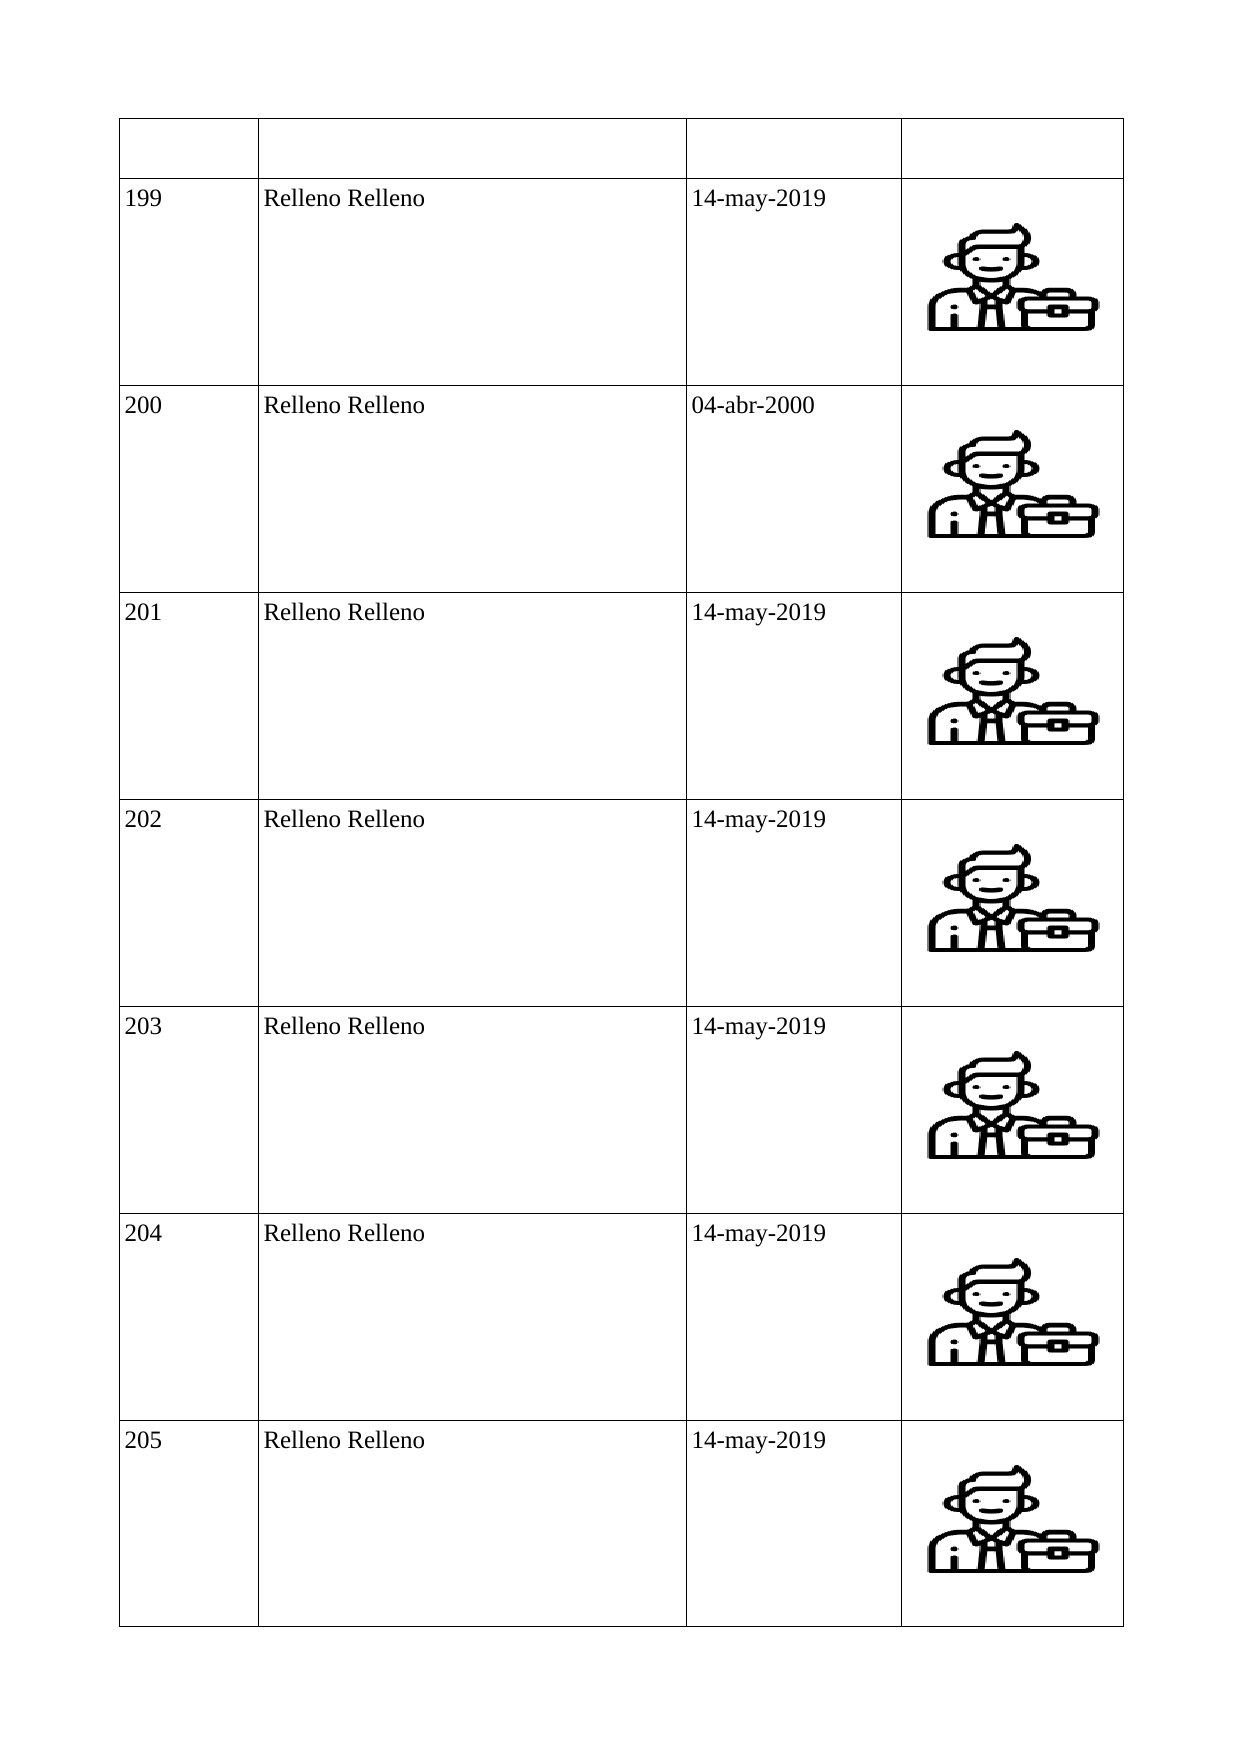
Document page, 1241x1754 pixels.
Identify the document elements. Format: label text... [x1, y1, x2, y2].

table_cell 200 [120, 386, 258, 592]
table_cell a [902, 119, 1123, 178]
table_cell 04-abr-2000 [687, 386, 901, 592]
table_cell [14, 118, 119, 178]
table_cell 199 [120, 179, 258, 384]
picture [919, 1465, 1109, 1573]
table_cell a [902, 1007, 1123, 1212]
table_cell a [902, 1421, 1123, 1626]
table_cell 14-may-2019 [687, 800, 901, 1006]
table_cell 204 [120, 1214, 258, 1419]
table_cell 205 [120, 1421, 258, 1626]
table_cell a [902, 638, 1123, 798]
table_cell 14-may-2019 [687, 1214, 901, 1419]
table_cell Relleno Relleno [259, 179, 686, 384]
table_cell Relleno Relleno [259, 386, 686, 592]
picture [919, 430, 1109, 538]
table_cell a [902, 386, 1123, 592]
picture [919, 1051, 1109, 1159]
table_cell 14-may-2019 [687, 1007, 901, 1212]
table_cell 14-may-2019 [687, 179, 901, 384]
table_cell [14, 385, 119, 592]
table_cell Relleno Relleno [259, 800, 686, 1006]
picture [919, 1258, 1109, 1366]
table_cell 14-may-2019 [687, 593, 901, 798]
table_cell [687, 119, 901, 178]
table_cell [14, 1420, 119, 1626]
table_cell [14, 592, 119, 798]
table_cell [120, 119, 258, 178]
table_cell a [902, 1214, 1123, 1419]
picture [919, 844, 1109, 952]
table_cell [14, 799, 119, 1006]
table_cell 14-may-2019 [687, 1421, 901, 1626]
table_cell a [902, 224, 1123, 384]
table_cell [902, 593, 1123, 637]
picture [919, 223, 1109, 331]
picture [919, 637, 1109, 745]
table_cell Relleno Relleno [259, 1007, 686, 1212]
table_cell a [902, 800, 1123, 1006]
table_cell 201 [120, 593, 258, 798]
table_cell [14, 1213, 119, 1419]
table_cell [259, 119, 686, 178]
table_cell [902, 179, 1123, 223]
table_cell Relleno Relleno [259, 1214, 686, 1419]
table_cell Relleno Relleno [259, 1421, 686, 1626]
table_cell [14, 1006, 119, 1212]
table_cell [14, 178, 119, 384]
table_cell 202 [120, 800, 258, 1006]
table_cell Relleno Relleno [259, 593, 686, 798]
table_cell 203 [120, 1007, 258, 1212]
